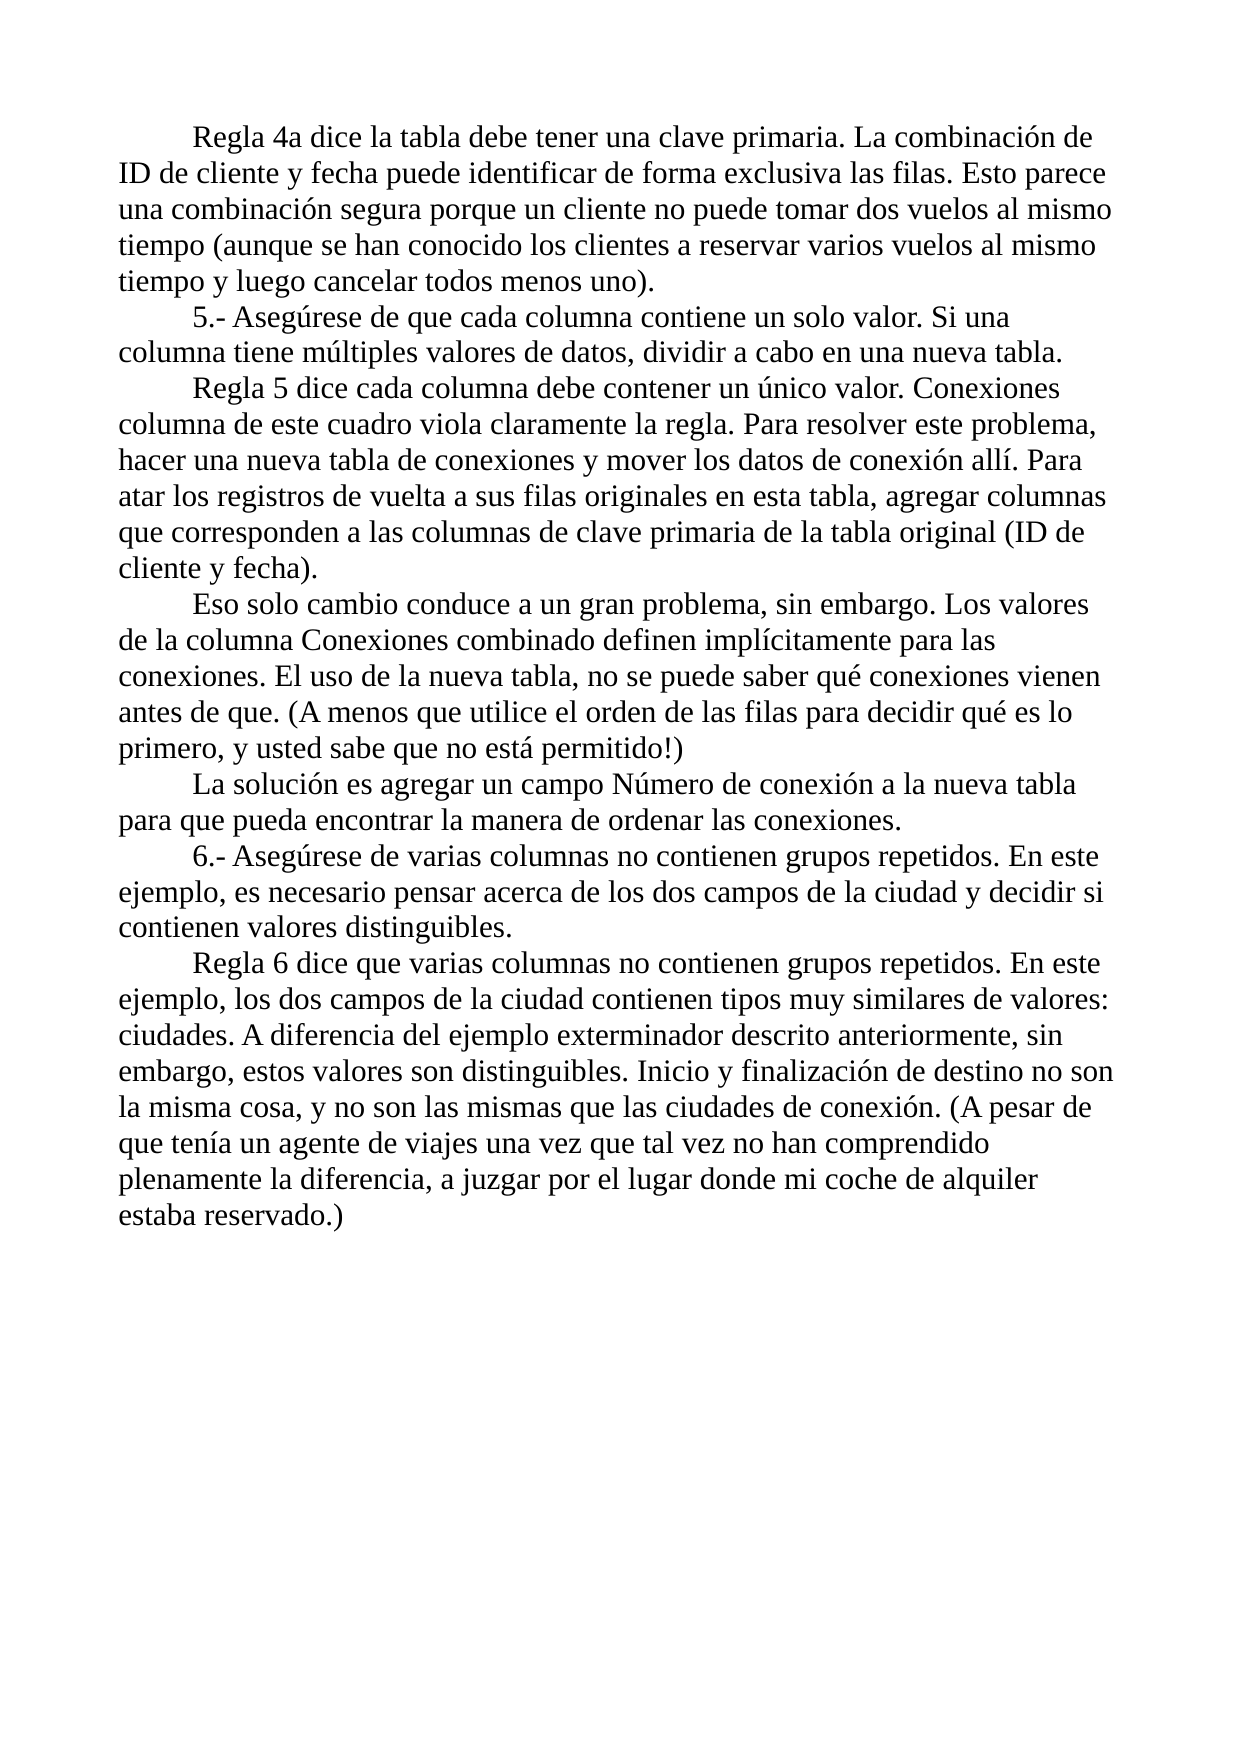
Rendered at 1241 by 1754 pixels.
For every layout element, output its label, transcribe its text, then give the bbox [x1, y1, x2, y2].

text 5.- Asegúrese de que cada columna contiene un solo valor. Si una columna tiene múltiples valores de datos, dividir a cabo en una nueva tabla. [118, 298, 1122, 370]
text 6.- Asegúrese de varias columnas no contienen grupos repetidos. En este ejemplo, es necesario pensar acerca de los dos campos de la ciudad y decidir si contienen valores distinguibles. [118, 837, 1122, 945]
text Regla 6 dice que varias columnas no contienen grupos repetidos. En este ejemplo, los dos campos de la ciudad contienen tipos muy similares de valores: ciudades. A diferencia del ejemplo exterminador descrito anteriormente, sin embargo, estos valores son distinguibles. Inicio y finalización de destino no son la misma cosa, y no son las mismas que las ciudades de conexión. (A pesar de que tenía un agente de viajes una vez que tal vez no han comprendido plenamente la diferencia, a juzgar por el lugar donde mi coche de alquiler estaba reservado.) [118, 945, 1122, 1232]
text Eso solo cambio conduce a un gran problema, sin embargo. Los valores de la columna Conexiones combinado definen implícitamente para las conexiones. El uso de la nueva tabla, no se puede saber qué conexiones vienen antes de que. (A menos que utilice el orden de las filas para decidir qué es lo primero, y usted sabe que no está permitido!) [118, 585, 1122, 765]
text La solución es agregar un campo Número de conexión a la nueva tabla para que pueda encontrar la manera de ordenar las conexiones. [118, 765, 1122, 837]
text Regla 5 dice cada columna debe contener un único valor. Conexiones columna de este cuadro viola claramente la regla. Para resolver este problema, hacer una nueva tabla de conexiones y mover los datos de conexión allí. Para atar los registros de vuelta a sus filas originales en esta tabla, agregar columnas que corresponden a las columnas de clave primaria de la tabla original (ID de cliente y fecha). [118, 370, 1122, 585]
text Regla 4a dice la tabla debe tener una clave primaria. La combinación de ID de cliente y fecha puede identificar de forma exclusiva las filas. Esto parece una combinación segura porque un cliente no puede tomar dos vuelos al mismo tiempo (aunque se han conocido los clientes a reservar varios vuelos al mismo tiempo y luego cancelar todos menos uno). [118, 118, 1122, 298]
